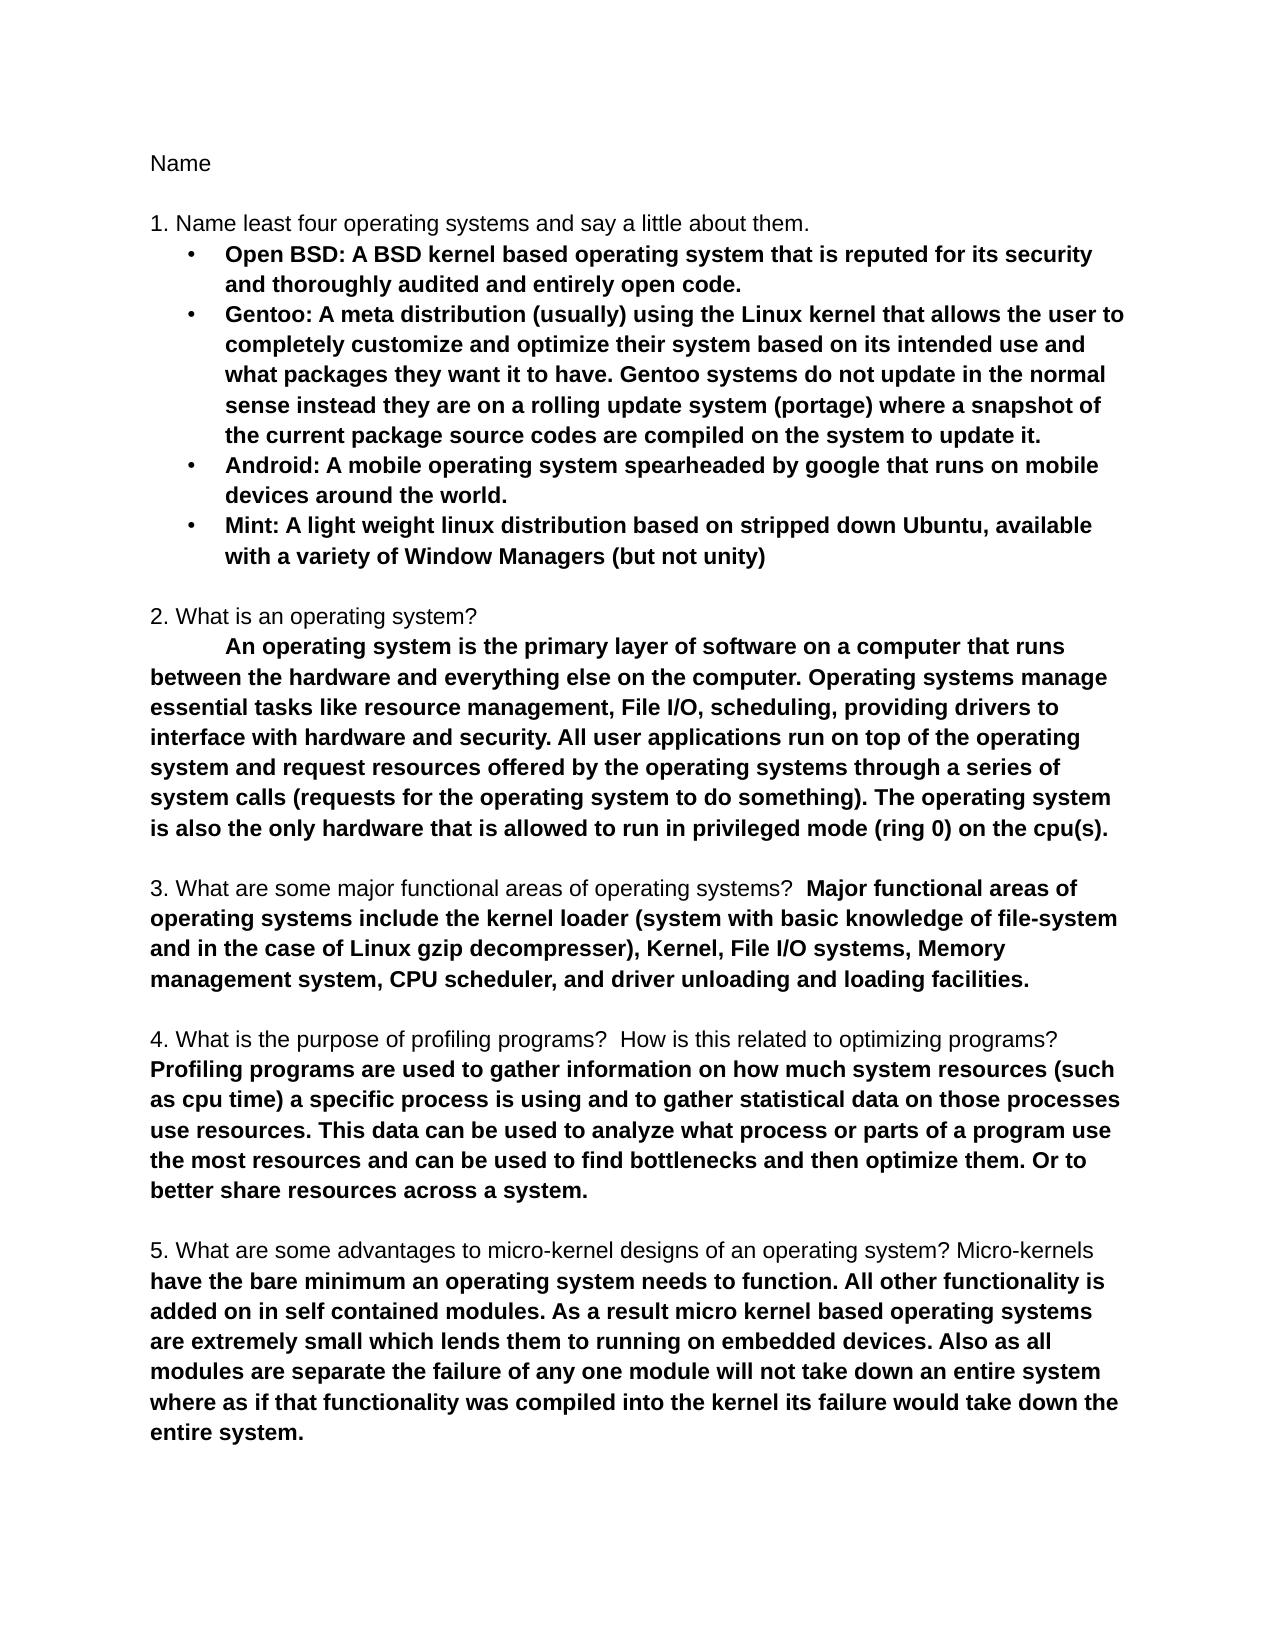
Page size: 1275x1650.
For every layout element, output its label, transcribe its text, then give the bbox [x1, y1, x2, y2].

text 2. What is an operating system? [150, 603, 1125, 629]
list Gentoo: A meta distribution (usually) using the Linux kernel that allows the user to completely customize and optimize their system based on its intended use and what packages they want it to have. Gentoo systems do not update in the normal sense instead they are on a rolling update system (portage) where a snapshot of the current package source codes are compiled on the system to update it. [187, 301, 1125, 448]
text 1. Name least four operating systems and say a little about them. [150, 210, 1125, 237]
list Mint: A light weight linux distribution based on stripped down Ubuntu, available with a variety of Window Managers (but not unity) [187, 512, 1125, 569]
text Name [150, 150, 1125, 176]
text 3. What are some major functional areas of operating systems? Major functional areas of operating systems include the kernel loader (system with basic knowledge of file-system and in the case of Linux gzip decompresser), Kernel, File I/O systems, Memory management system, CPU scheduler, and driver unloading and loading facilities. [150, 875, 1125, 992]
list Android: A mobile operating system spearheaded by google that runs on mobile devices around the world. [187, 452, 1125, 509]
text 4. What is the purpose of profiling programs? How is this related to optimizing programs? Profiling programs are used to gather information on how much system resources (such as cpu time) a specific process is using and to gather statistical data on those processes use resources. This data can be used to analyze what process or parts of a program use the most resources and can be used to find bottlenecks and then optimize them. Or to better share resources across a system. [150, 1026, 1125, 1203]
text 5. What are some advantages to micro-kernel designs of an operating system? Micro-kernels have the bare minimum an operating system needs to function. All other functionality is added on in self contained modules. As a result micro kernel based operating systems are extremely small which lends them to running on embedded devices. Also as all modules are separate the failure of any one module will not take down an entire system where as if that functionality was compiled into the kernel its failure would take down the entire system. [150, 1237, 1125, 1445]
text An operating system is the primary layer of software on a computer that runs between the hardware and everything else on the computer. Operating systems manage essential tasks like resource management, File I/O, scheduling, providing drivers to interface with hardware and security. All user applications run on top of the operating system and request resources offered by the operating systems through a series of system calls (requests for the operating system to do something). The operating system is also the only hardware that is allowed to run in privileged mode (ring 0) on the cpu(s). [150, 633, 1125, 841]
list Open BSD: A BSD kernel based operating system that is reputed for its security and thoroughly audited and entirely open code. [187, 241, 1125, 297]
